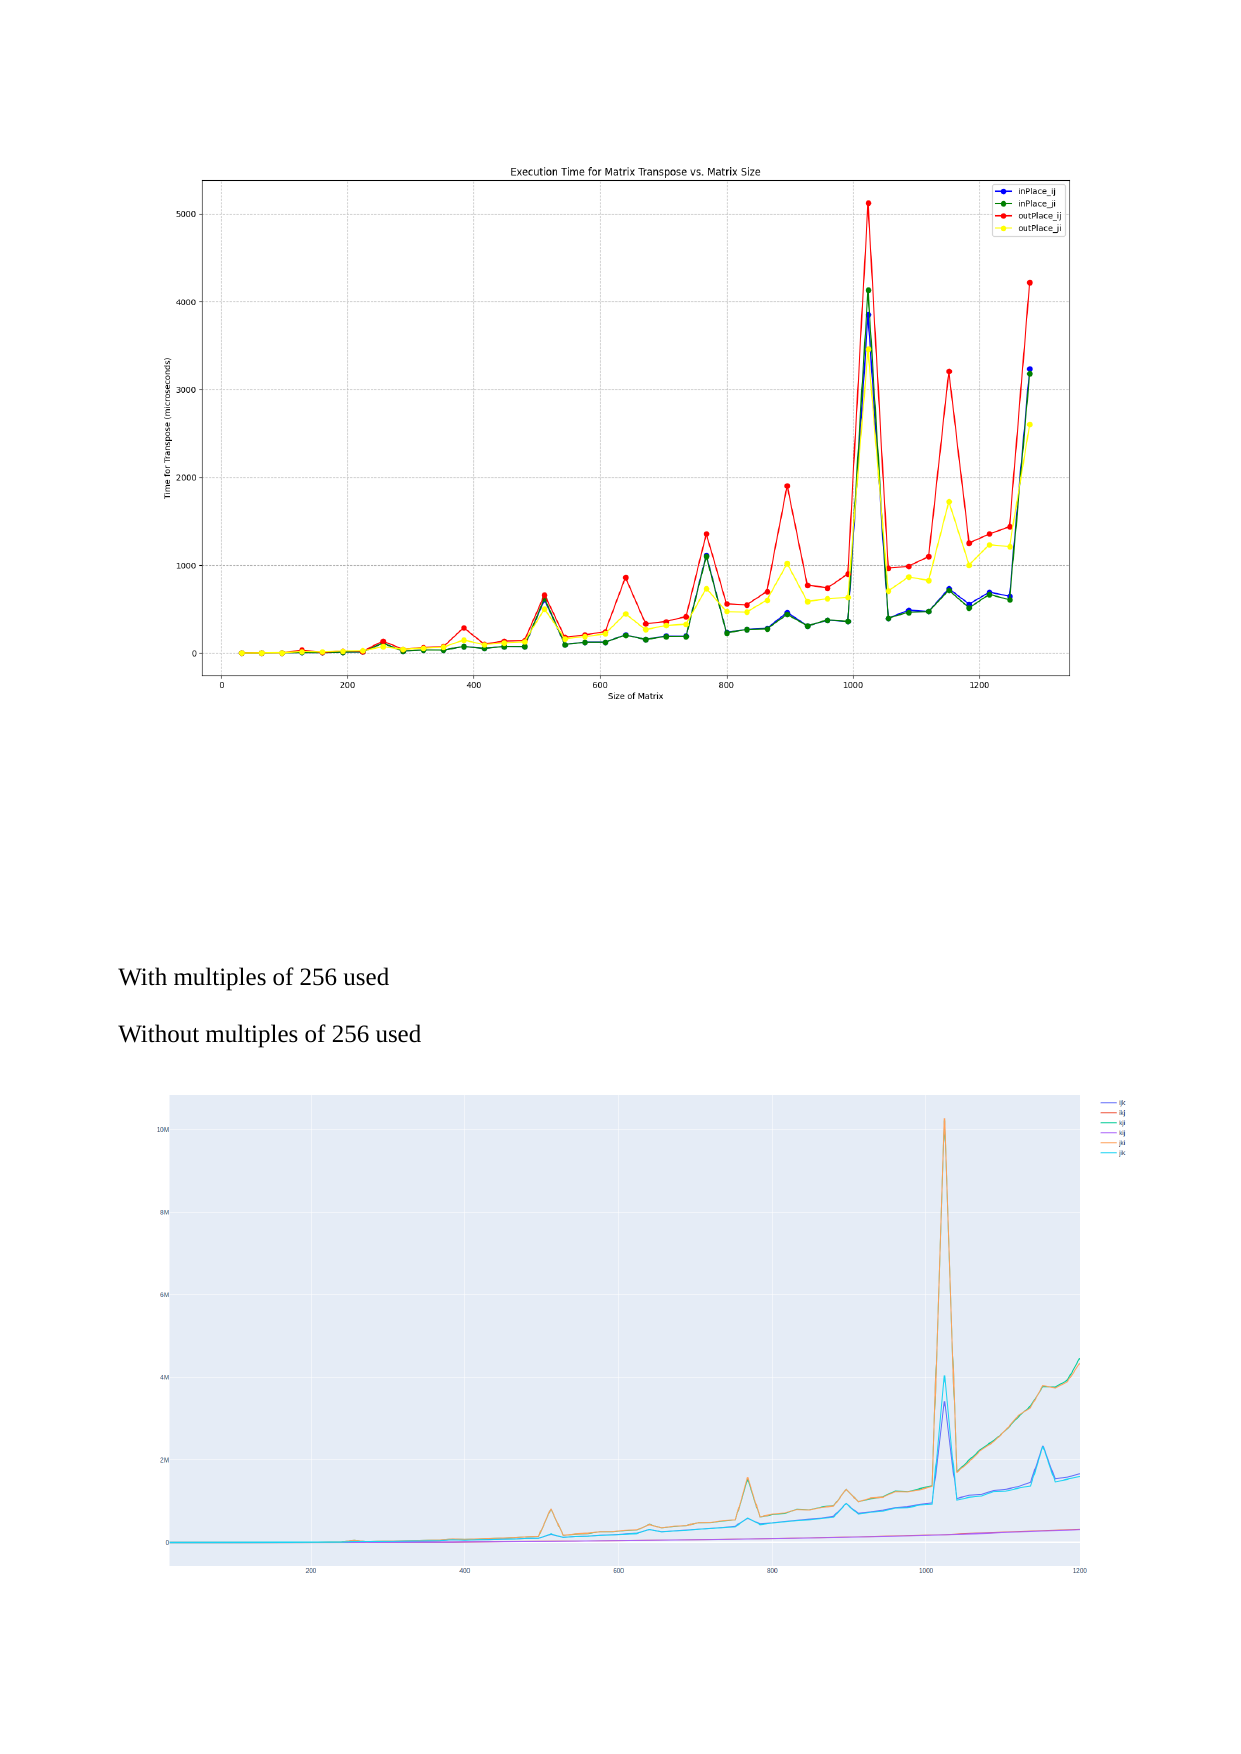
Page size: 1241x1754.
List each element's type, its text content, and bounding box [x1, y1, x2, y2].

text Without multiples of 256 used [118, 1019, 1122, 1048]
picture [105, 122, 1110, 732]
picture [128, 1057, 1133, 1596]
text With multiples of 256 used [118, 962, 1122, 991]
